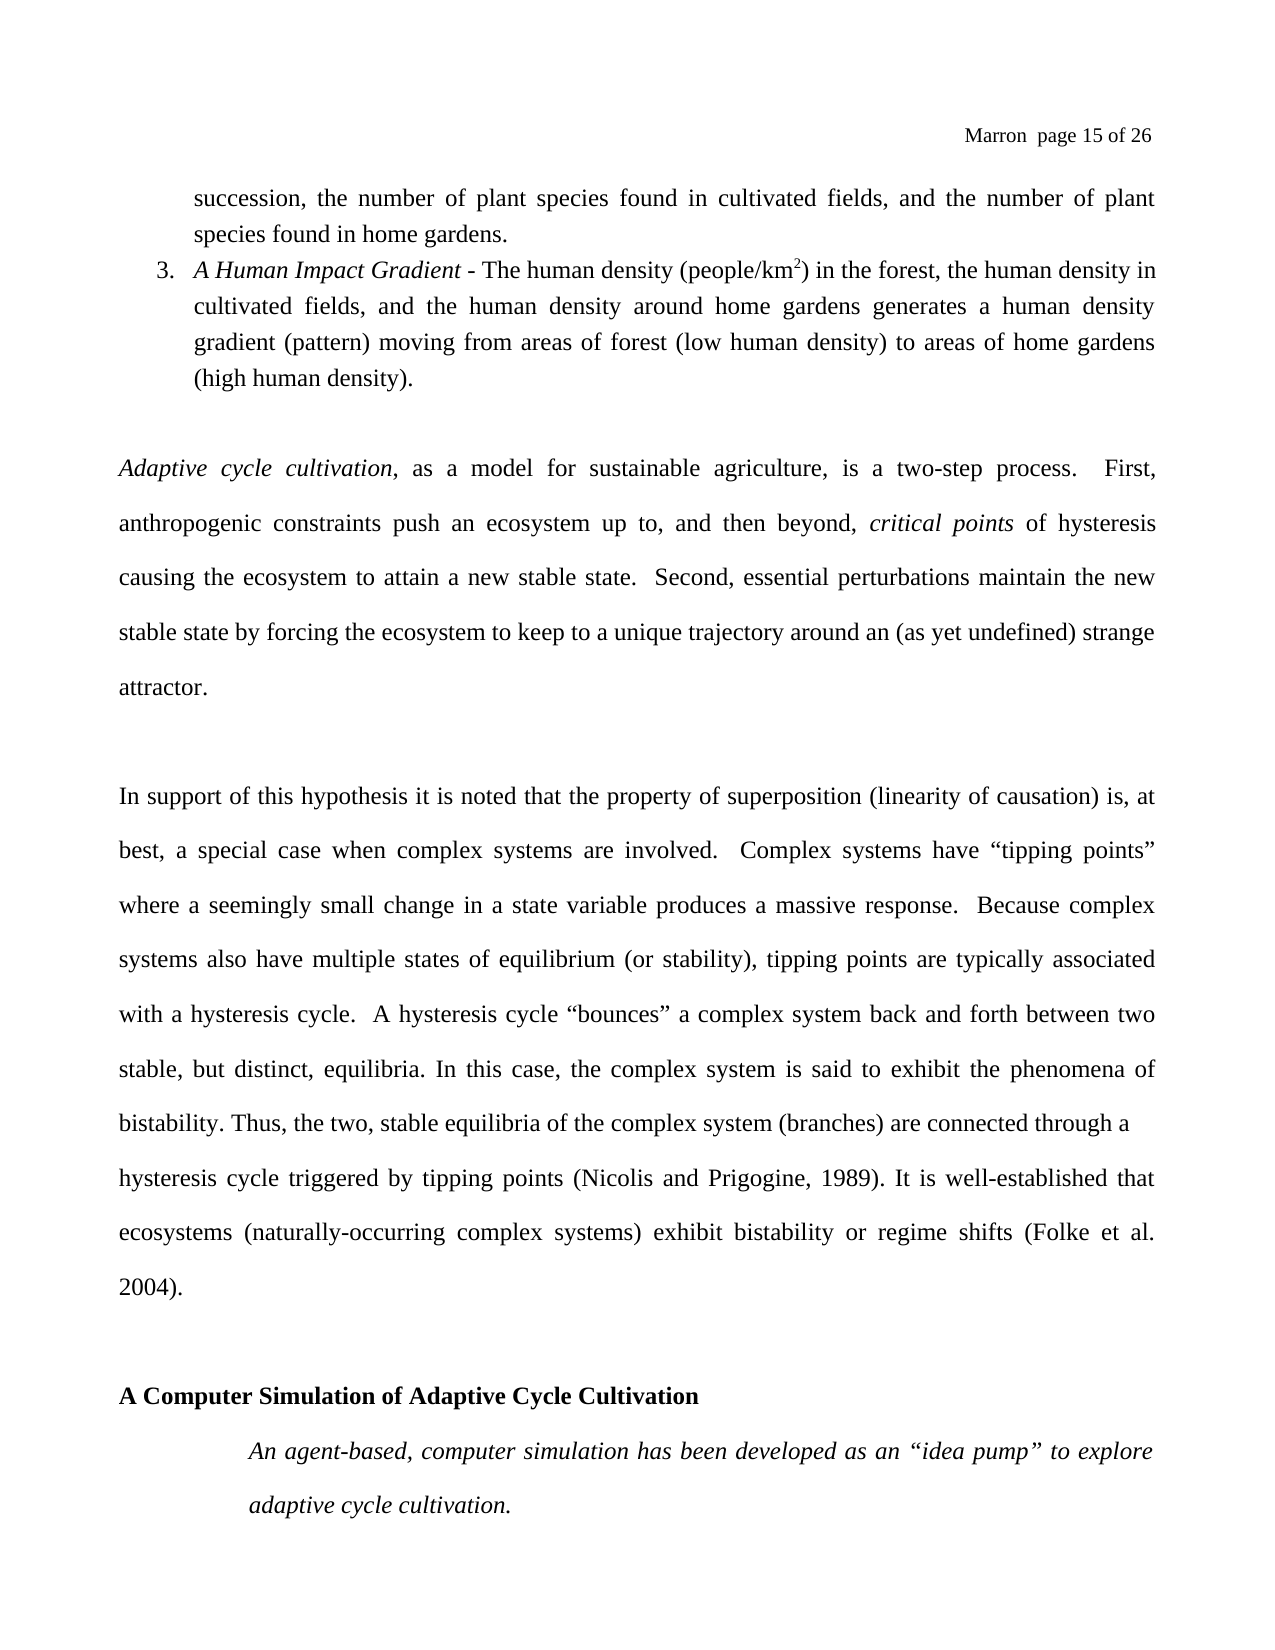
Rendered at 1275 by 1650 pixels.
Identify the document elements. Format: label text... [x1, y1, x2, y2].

text In support of this hypothesis it is noted that the property of superposition (linearity of causation) is, at best, a special case when complex systems are involved. Complex systems have “tipping points” where a seemingly small change in a state variable produces a massive response. Because complex systems also have multiple states of equilibrium (or stability), tipping points are typically associated with a hysteresis cycle. A hysteresis cycle “bounces” a complex system back and forth between two stable, but distinct, equilibria. In this case, the complex system is said to exhibit the phenomena of bistability. Thus, the two, stable equilibria of the complex system (branches) are connected through a [118, 781, 1156, 1137]
text A Computer Simulation of Adaptive Cycle Cultivation [118, 1381, 1156, 1410]
list A Human Impact Gradient - The human density (people/km2) in the forest, the human density in cultivated fields, and the human density around home gardens generates a human density gradient (pattern) moving from areas of forest (low human density) to areas of home gardens (high human density). [156, 255, 1156, 391]
text Adaptive cycle cultivation, as a model for sustainable agriculture, is a two-step process. First, anthropogenic constraints push an ecosystem up to, and then beyond, critical points of hysteresis causing the ecosystem to attain a new stable state. Second, essential perturbations maintain the new stable state by forcing the ecosystem to keep to a unique trajectory around an (as yet undefined) strange attractor. [118, 453, 1156, 700]
text An agent-based, computer simulation has been developed as an “idea pump” to explore adaptive cycle cultivation. [249, 1436, 1156, 1519]
list succession, the number of plant species found in cultivated fields, and the number of plant species found in home gardens. [156, 183, 1156, 248]
text hysteresis cycle triggered by tipping points (Nicolis and Prigogine, 1989). It is well-established that ecosystems (naturally-occurring complex systems) exhibit bistability or regime shifts (Folke et al. 2004). [118, 1163, 1156, 1301]
